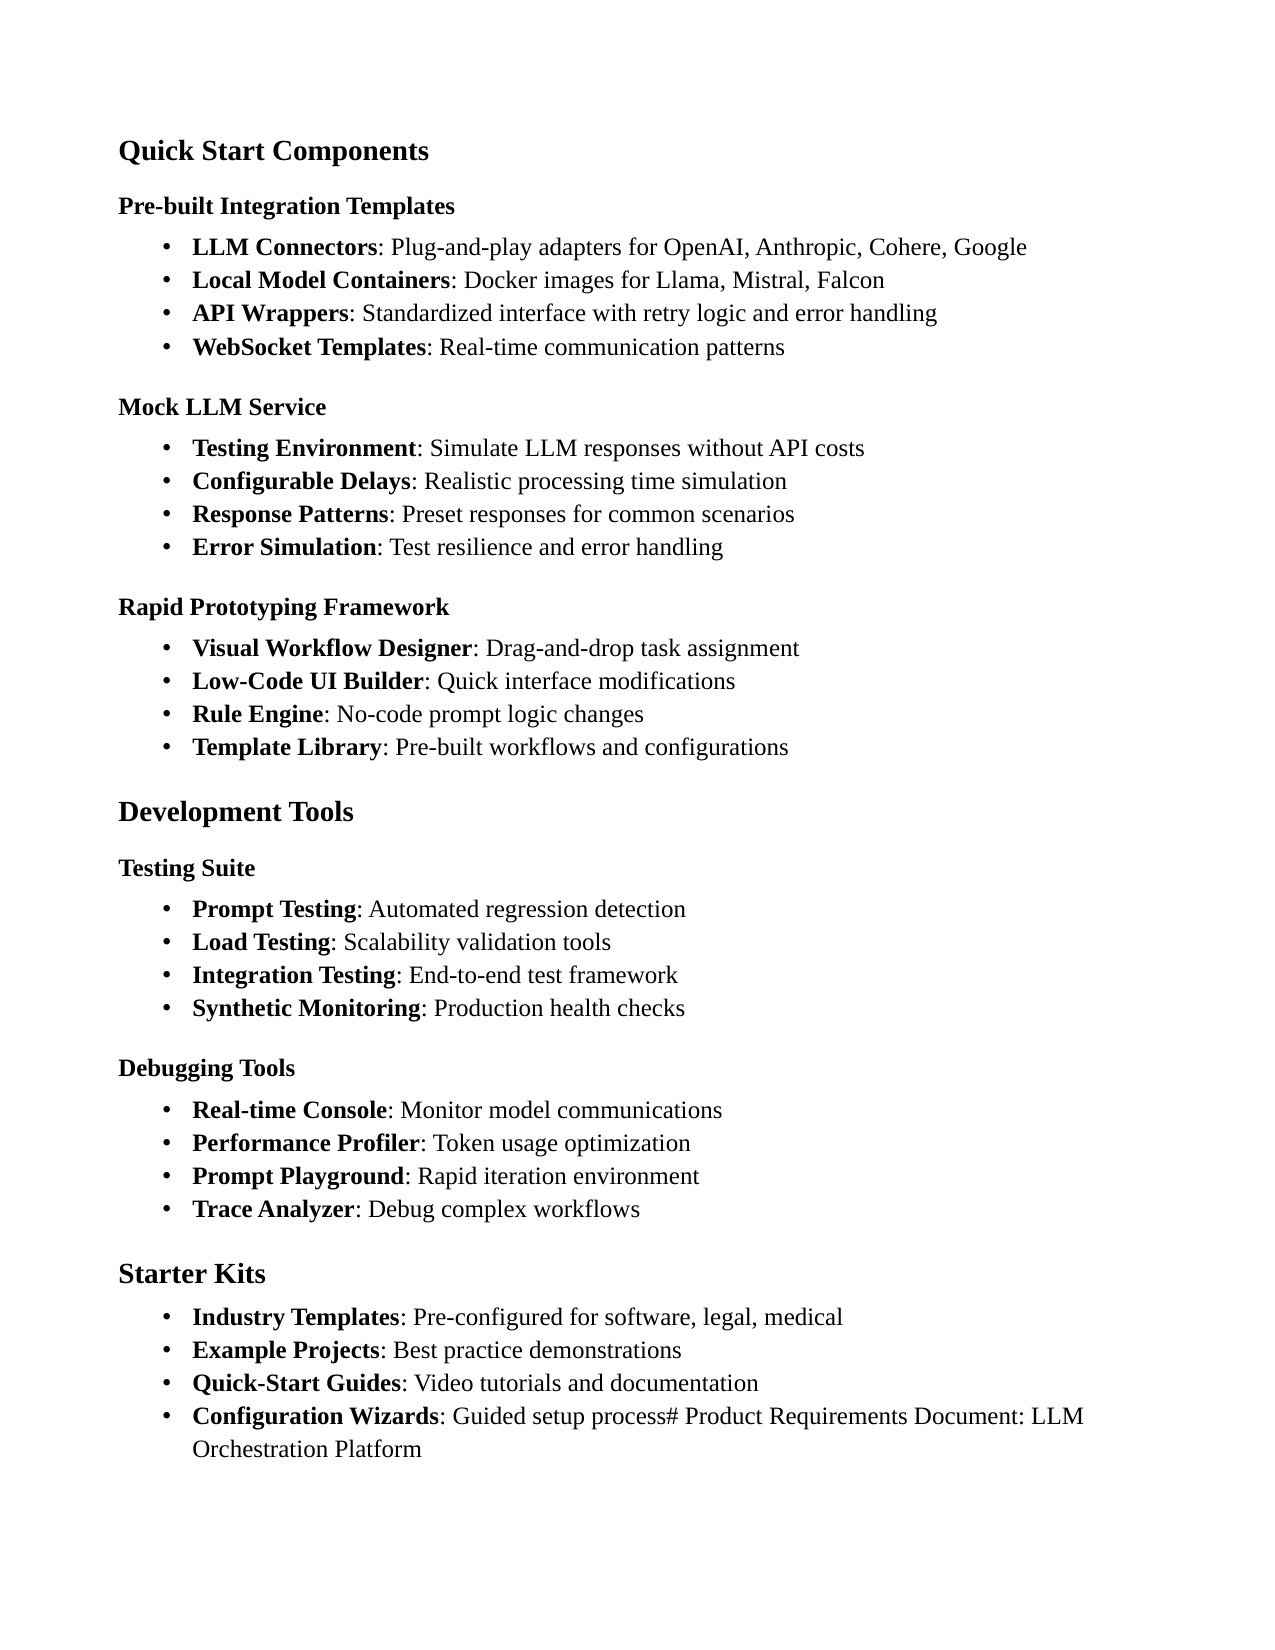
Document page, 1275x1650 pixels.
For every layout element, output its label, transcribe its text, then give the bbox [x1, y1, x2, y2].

list Example Projects: Best practice demonstrations [162, 1335, 1157, 1364]
subtitle Starter Kits [118, 1256, 1157, 1289]
list Quick-Start Guides: Video tutorials and documentation [162, 1368, 1157, 1397]
list Trace Analyzer: Debug complex workflows [162, 1194, 1157, 1223]
list Low-Code UI Builder: Quick interface modifications [162, 666, 1157, 695]
list Rule Engine: No-code prompt logic changes [162, 699, 1157, 728]
list Prompt Testing: Automated regression detection [162, 894, 1157, 923]
subtitle Mock LLM Service [118, 392, 1157, 420]
list API Wrappers: Standardized interface with retry logic and error handling [162, 298, 1157, 327]
list Testing Environment: Simulate LLM responses without API costs [162, 433, 1157, 462]
list Response Patterns: Preset responses for common scenarios [162, 499, 1157, 528]
list WebSocket Templates: Real-time communication patterns [162, 332, 1157, 360]
list Error Simulation: Test resilience and error handling [162, 532, 1157, 561]
list Configurable Delays: Realistic processing time simulation [162, 466, 1157, 495]
list Prompt Playground: Rapid iteration environment [162, 1161, 1157, 1189]
list Load Testing: Scalability validation tools [162, 927, 1157, 956]
list Visual Workflow Designer: Drag-and-drop task assignment [162, 633, 1157, 662]
list Real-time Console: Monitor model communications [162, 1095, 1157, 1123]
subtitle Rapid Prototyping Framework [118, 592, 1157, 621]
subtitle Testing Suite [118, 853, 1157, 882]
list Synthetic Monitoring: Production health checks [162, 993, 1157, 1022]
subtitle Debugging Tools [118, 1053, 1157, 1082]
list Industry Templates: Pre-configured for software, legal, medical [162, 1302, 1157, 1331]
subtitle Pre-built Integration Templates [118, 191, 1157, 220]
subtitle Development Tools [118, 794, 1157, 828]
list Configuration Wizards: Guided setup process# Product Requirements Document: LLM Orchestration Platform [162, 1401, 1157, 1463]
list Performance Profiler: Token usage optimization [162, 1128, 1157, 1157]
list Local Model Containers: Docker images for Llama, Mistral, Falcon [162, 266, 1157, 294]
list LLM Connectors: Plug-and-play adapters for OpenAI, Anthropic, Cohere, Google [162, 232, 1157, 261]
subtitle Quick Start Components [118, 133, 1157, 166]
list Template Library: Pre-built workflows and configurations [162, 732, 1157, 761]
list Integration Testing: End-to-end test framework [162, 960, 1157, 989]
